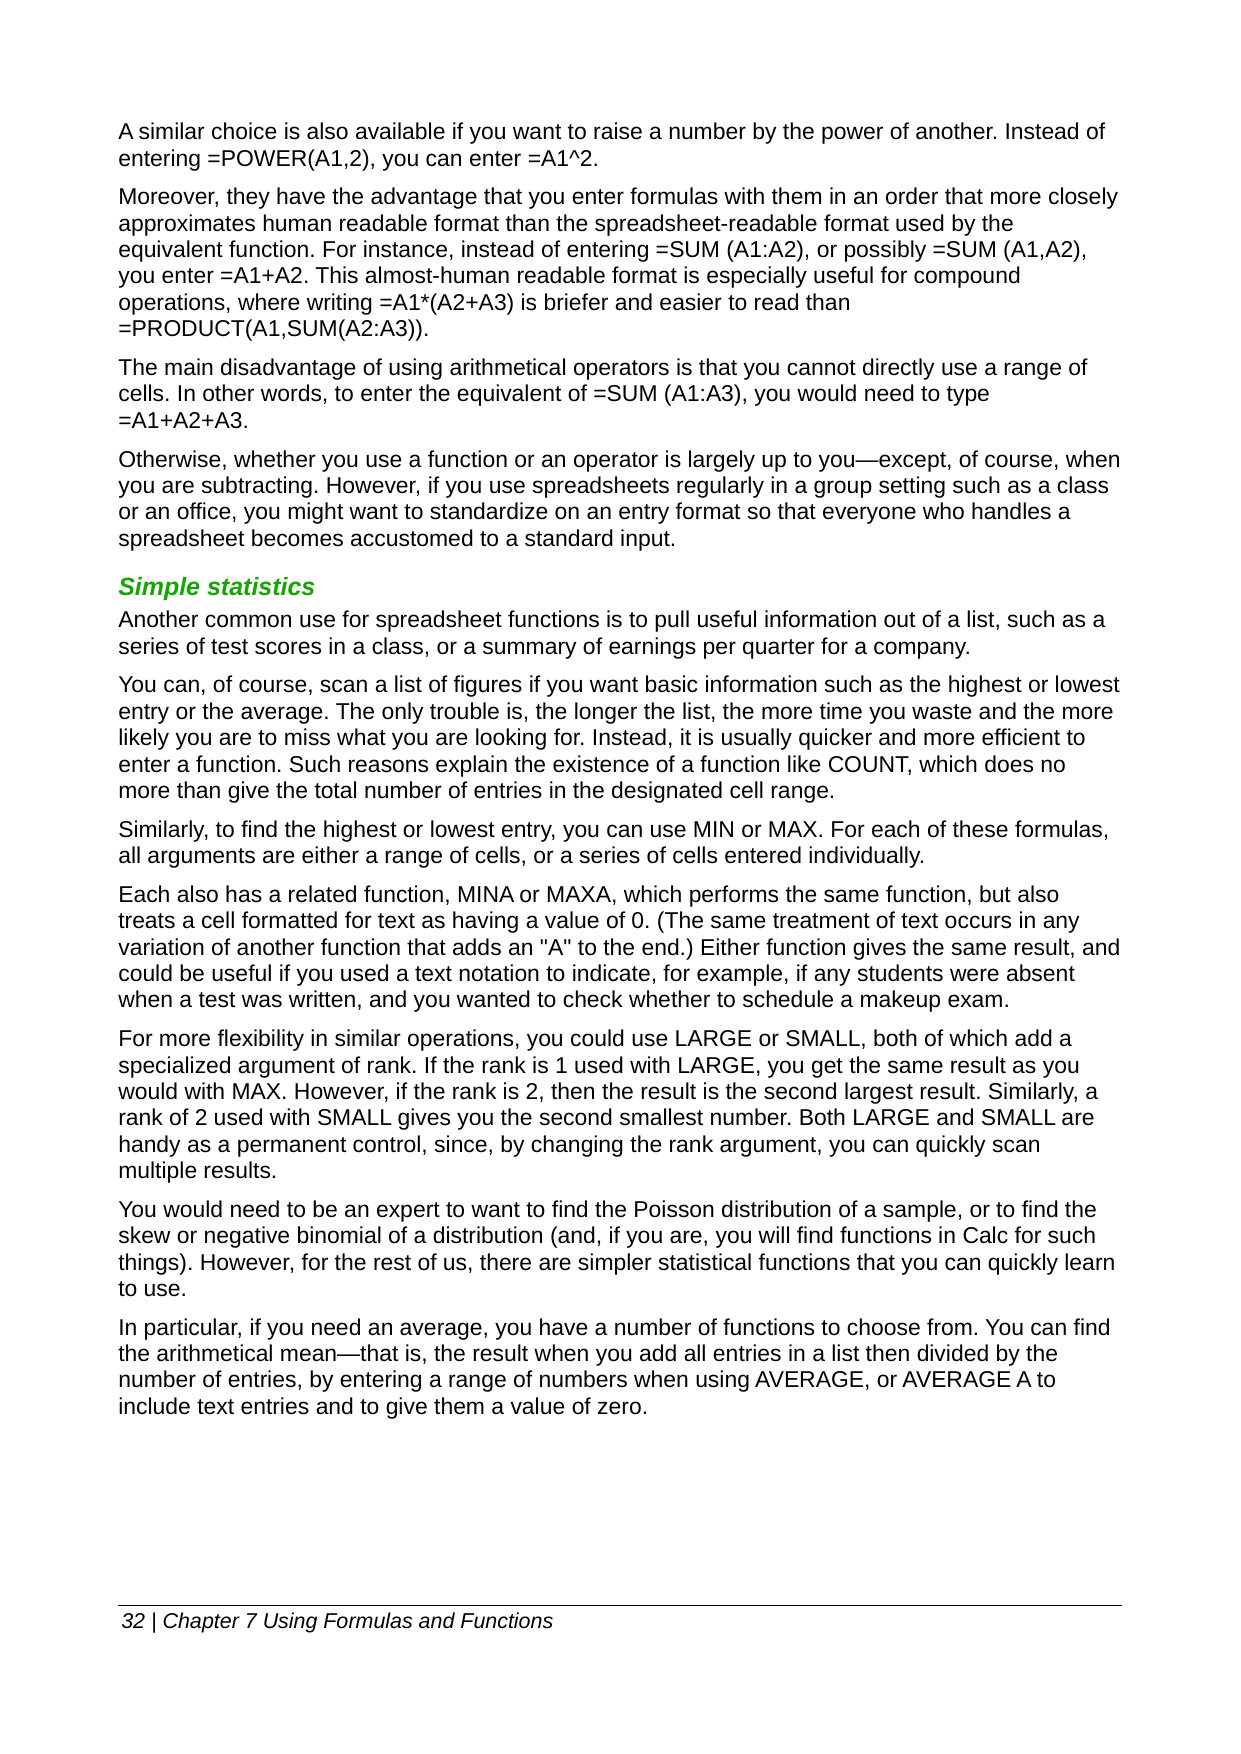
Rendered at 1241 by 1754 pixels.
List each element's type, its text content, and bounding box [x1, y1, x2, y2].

text You would need to be an expert to want to find the Poisson distribution of a sample, or to find the skew or negative binomial of a distribution (and, if you are, you will find functions in Calc for such things). However, for the rest of us, there are simpler statistical functions that you can quickly learn to use. [118, 1196, 1122, 1301]
text Each also has a related function, MINA or MAXA, which performs the same function, but also treats a cell formatted for text as having a value of 0. (The same treatment of text occurs in any variation of another function that adds an "A" to the end.) Either function gives the same result, and could be useful if you used a text notation to indicate, for example, if any students were absent when a test was written, and you wanted to check whether to schedule a makeup exam. [118, 881, 1122, 1013]
subtitle Simple statistics [118, 572, 1122, 600]
text Moreover, they have the advantage that you enter formulas with them in an order that more closely approximates human readable format than the spreadsheet-readable format used by the equivalent function. For instance, instead of entering =SUM (A1:A2), or possibly =SUM (A1,A2), you enter =A1+A2. This almost-human readable format is especially useful for compound operations, where writing =A1*(A2+A3) is briefer and easier to read than =PRODUCT(A1,SUM(A2:A3)). [118, 183, 1122, 341]
text A similar choice is also available if you want to raise a number by the power of another. Instead of entering =POWER(A1,2), you can enter =A1^2. [118, 118, 1122, 171]
text In particular, if you need an average, you have a number of functions to choose from. You can find the arithmetical mean—that is, the result when you add all entries in a list then divided by the number of entries, by entering a range of numbers when using AVERAGE, or AVERAGE A to include text entries and to give them a value of zero. [118, 1314, 1122, 1419]
text The main disadvantage of using arithmetical operators is that you cannot directly use a range of cells. In other words, to enter the equivalent of =SUM (A1:A3), you would need to type =A1+A2+A3. [118, 354, 1122, 433]
text Similarly, to find the highest or lowest entry, you can use MIN or MAX. For each of these formulas, all arguments are either a range of cells, or a series of cells entered individually. [118, 816, 1122, 868]
text For more flexibility in similar operations, you could use LARGE or SMALL, both of which add a specialized argument of rank. If the rank is 1 used with LARGE, you get the same result as you would with MAX. However, if the rank is 2, then the result is the second largest result. Similarly, a rank of 2 used with SMALL gives you the second smallest number. Both LARGE and SMALL are handy as a permanent control, since, by changing the rank argument, you can quickly scan multiple results. [118, 1025, 1122, 1183]
text Another common use for spreadsheet functions is to pull useful information out of a list, such as a series of test scores in a class, or a summary of earnings per quarter for a company. [118, 606, 1122, 659]
text Otherwise, whether you use a function or an operator is largely up to you—except, of course, when you are subtracting. However, if you use spreadsheets regularly in a group setting such as a class or an office, you might want to standardize on an entry format so that everyone who handles a spreadsheet becomes accustomed to a standard input. [118, 446, 1122, 551]
text You can, of course, scan a list of figures if you want basic information such as the highest or lowest entry or the average. The only trouble is, the longer the list, the more time you waste and the more likely you are to miss what you are looking for. Instead, it is usually quicker and more efficient to enter a function. Such reasons explain the existence of a function like COUNT, which does no more than give the total number of entries in the designated cell range. [118, 671, 1122, 803]
